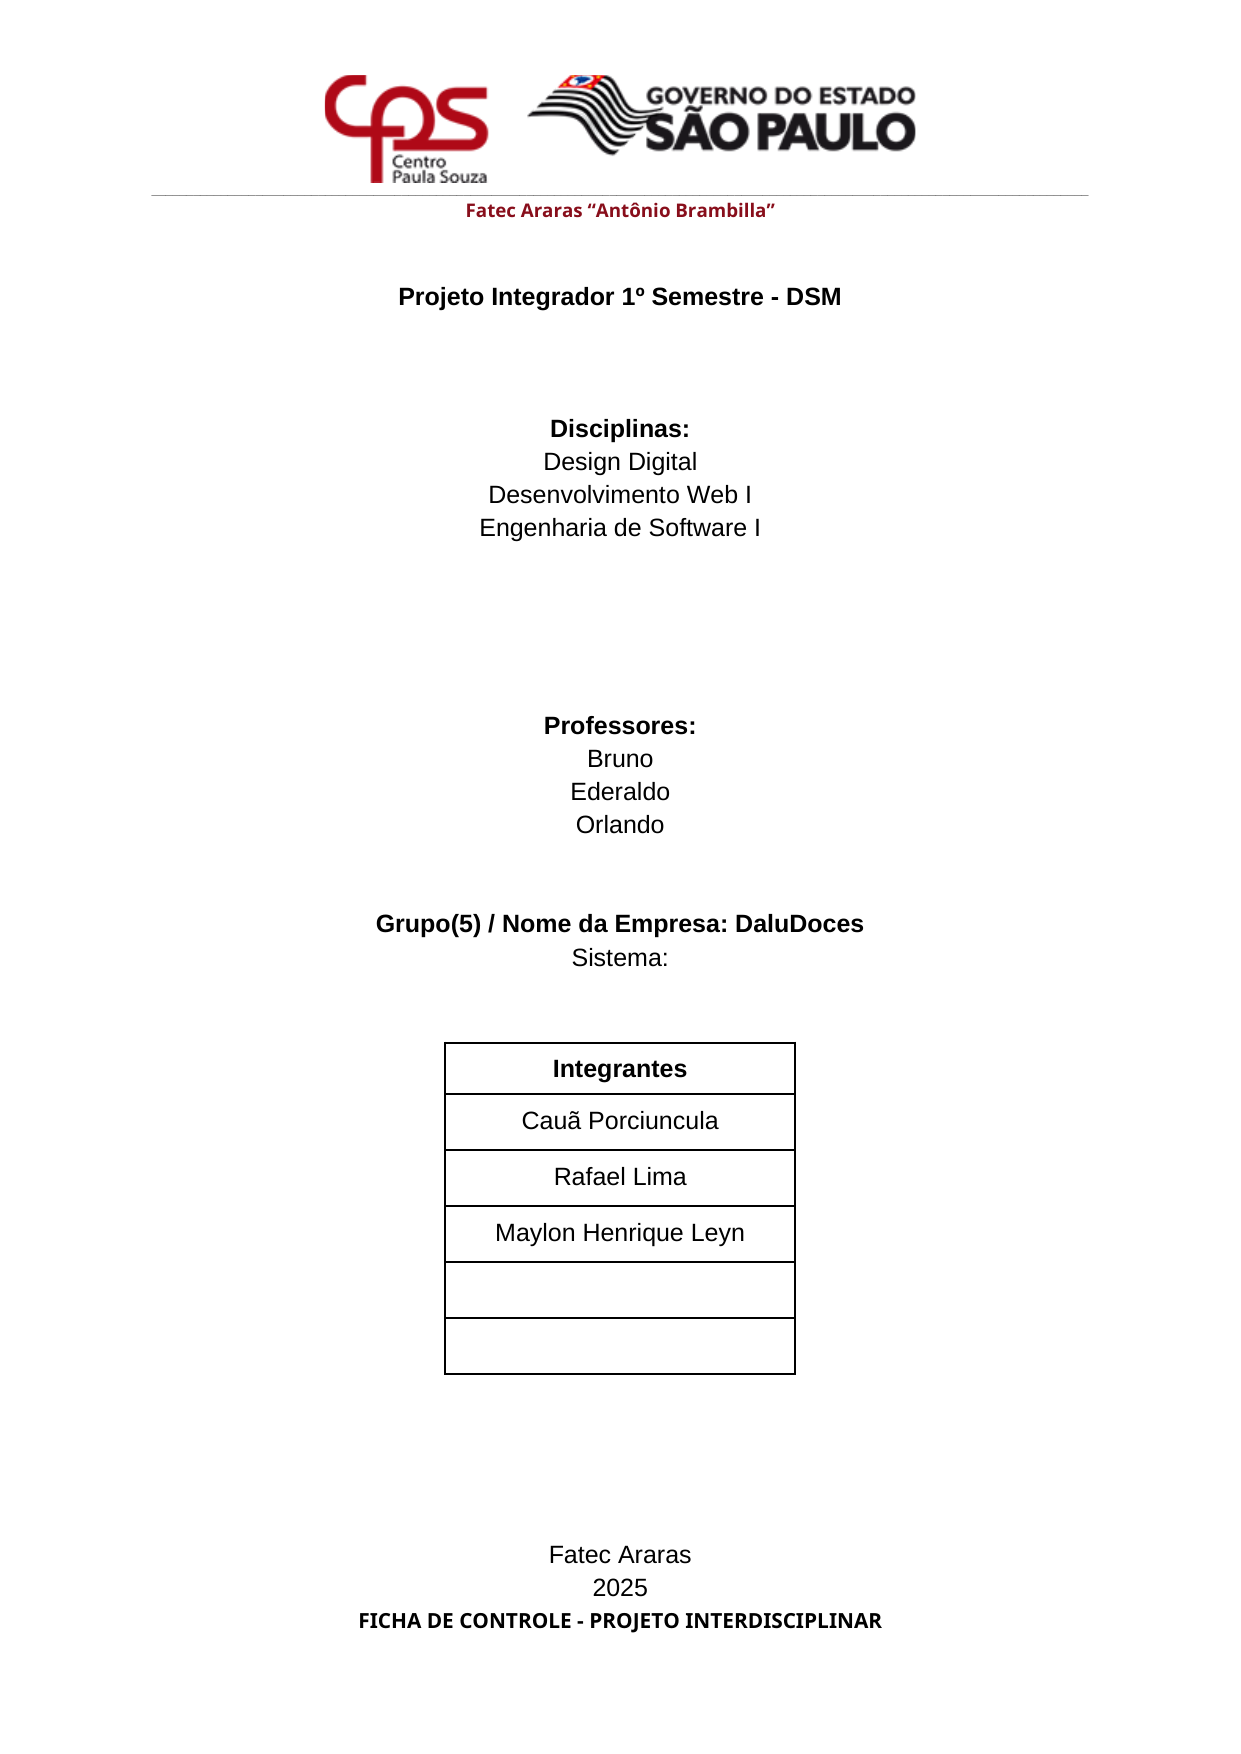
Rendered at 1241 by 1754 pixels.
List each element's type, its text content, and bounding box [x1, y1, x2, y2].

table_cell Cauã Porciuncula [446, 1095, 794, 1149]
text Orlando [150, 810, 1090, 839]
table_cell Rafael Lima [446, 1151, 794, 1205]
text Disciplinas: [150, 414, 1090, 443]
table_cell Maylon Henrique Leyn [446, 1207, 794, 1261]
text Grupo(5) / Nome da Empresa: DaluDoces [150, 909, 1090, 938]
text FICHA DE CONTROLE - PROJETO INTERDISCIPLINAR [150, 1606, 1090, 1634]
table_cell [446, 1263, 794, 1317]
table_cell [446, 1319, 794, 1373]
text Design Digital [150, 447, 1090, 476]
text Bruno [150, 744, 1090, 773]
text Projeto Integrador 1º Semestre - DSM [150, 282, 1090, 311]
text Engenharia de Software I [150, 513, 1090, 542]
text Ederaldo [150, 777, 1090, 806]
text Fatec Araras [150, 1540, 1090, 1569]
text 2025 [150, 1573, 1090, 1602]
text Professores: [150, 711, 1090, 740]
text Desenvolvimento Web I [150, 480, 1090, 509]
text Sistema: [150, 942, 1090, 971]
table_header Integrantes [446, 1044, 794, 1093]
